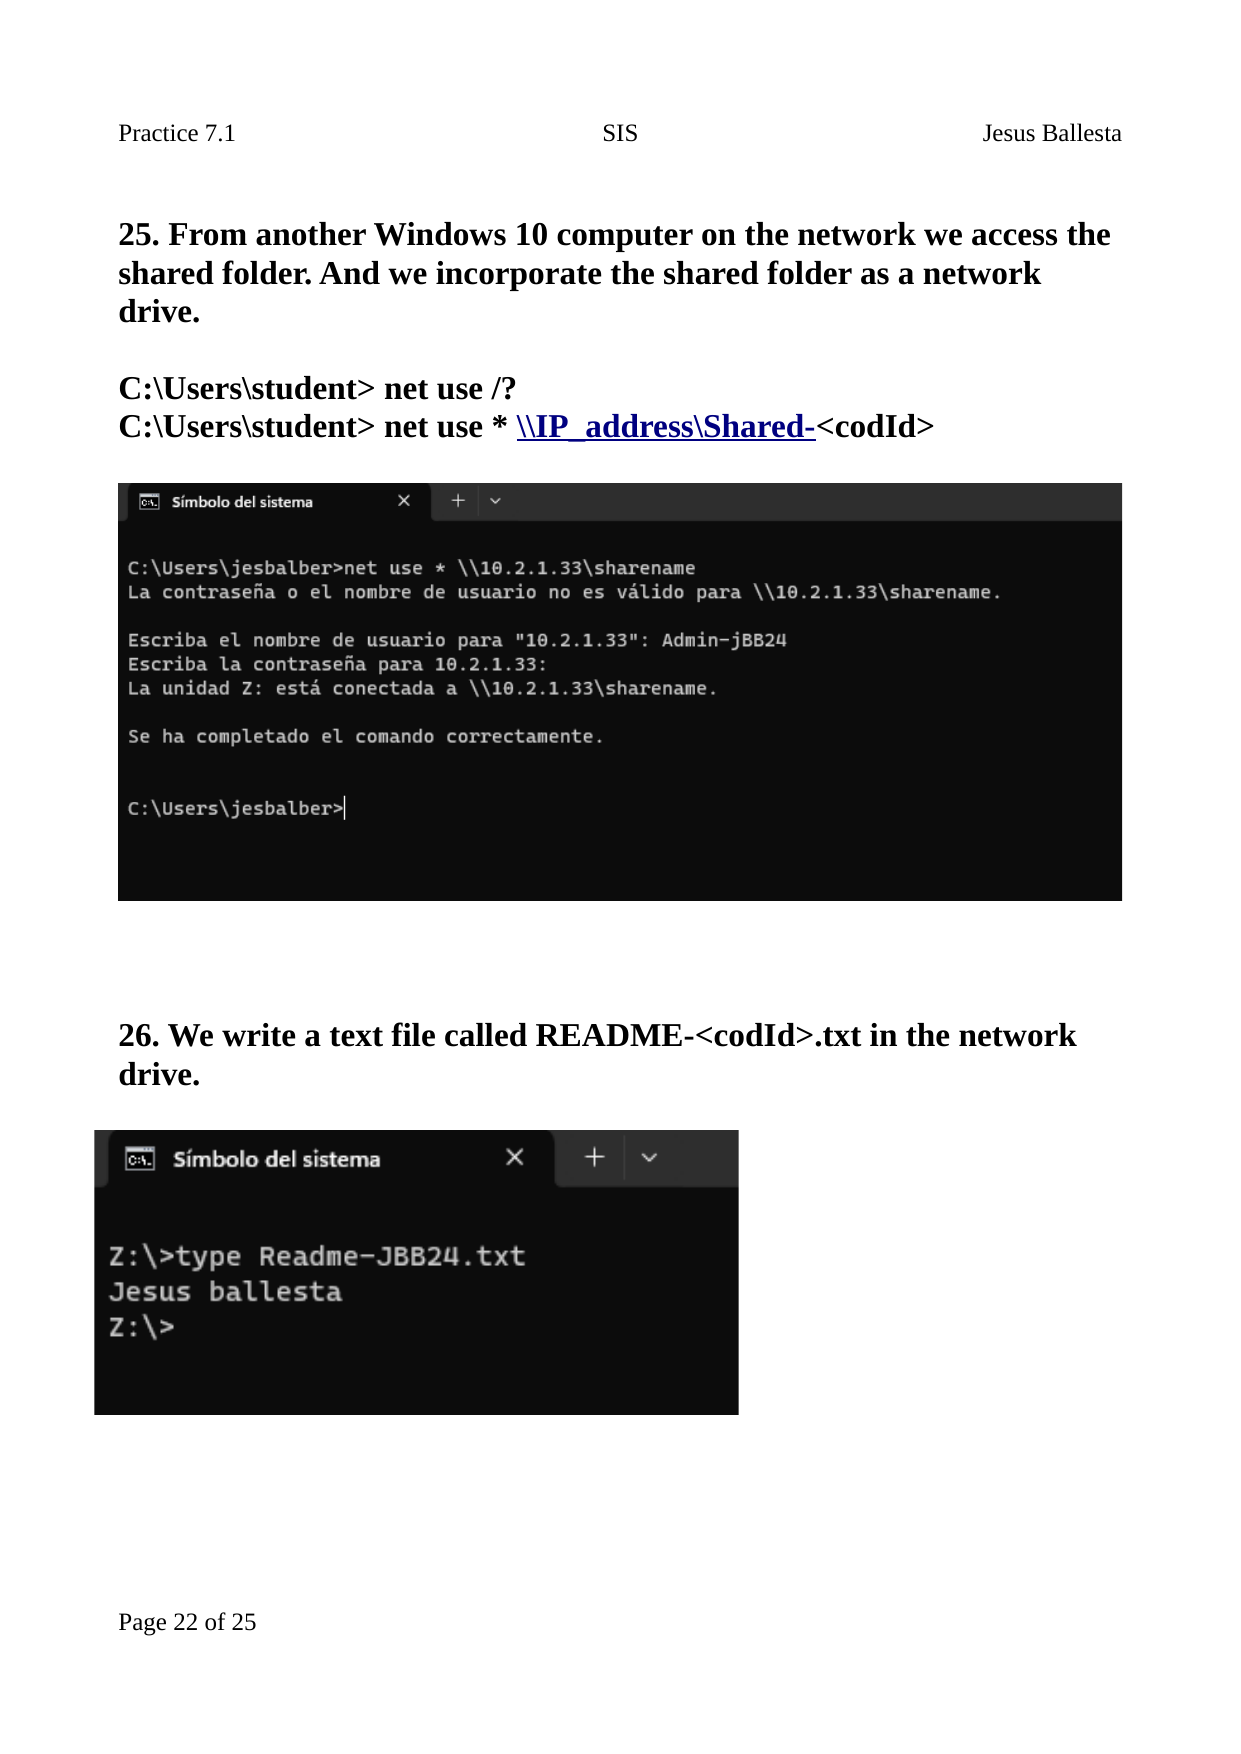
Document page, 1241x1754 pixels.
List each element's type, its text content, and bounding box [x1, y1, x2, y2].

picture [118, 483, 1123, 901]
text 26. We write a text file called README-<codId>.txt in the network drive. [118, 1015, 1122, 1092]
picture [94, 1130, 739, 1415]
text C:\Users\student> net use * \\IP_address\Shared-<codId> [118, 406, 1122, 445]
text C:\Users\student> net use /? [118, 368, 1122, 406]
text 25. From another Windows 10 computer on the network we access the shared folder. And we incorporate the shared folder as a network drive. [118, 215, 1122, 330]
